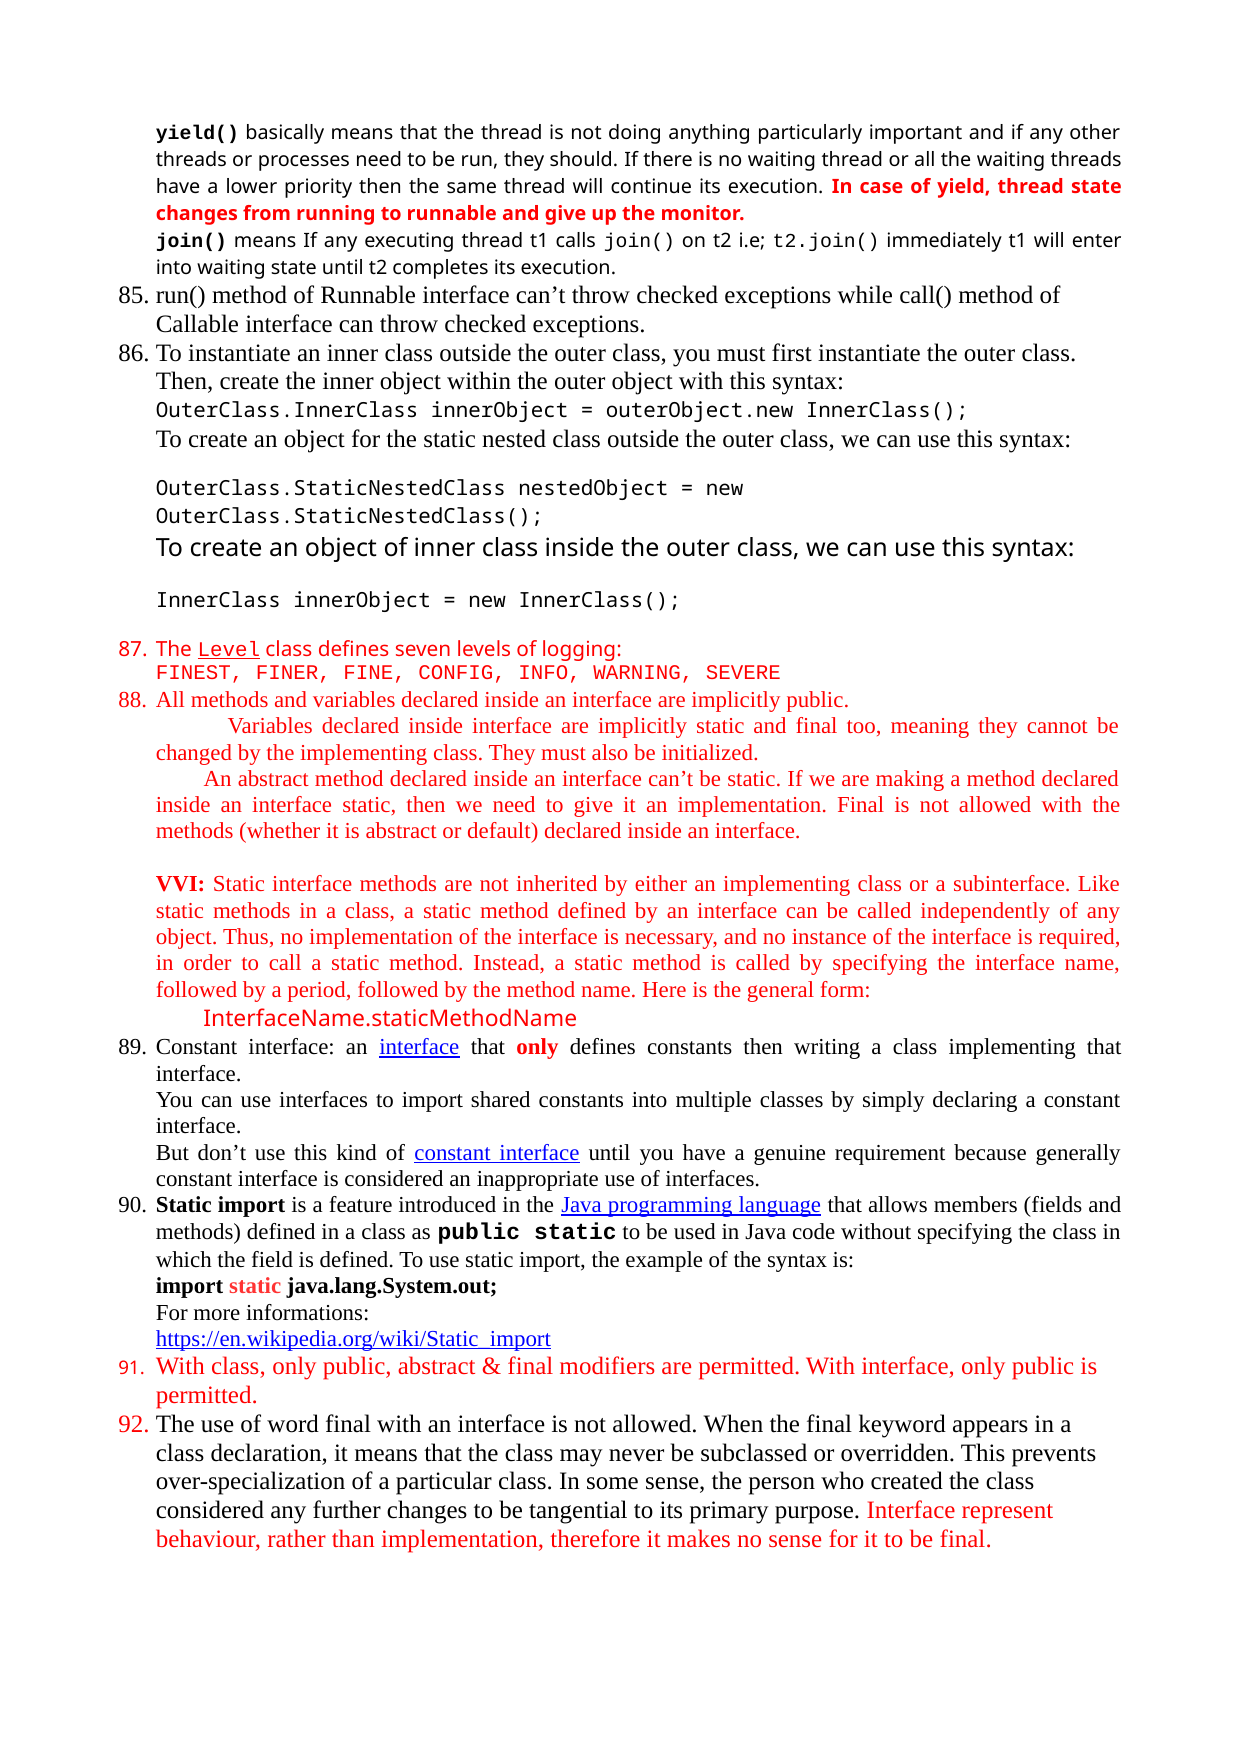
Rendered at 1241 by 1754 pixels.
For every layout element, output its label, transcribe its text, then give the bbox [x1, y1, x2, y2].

list Variables declared inside interface are implicitly static and final too, meaning they cannot be changed by the implementing class. They must also be initialized. [118, 712, 1122, 765]
list OuterClass.StaticNestedClass nestedObject = new OuterClass.StaticNestedClass(); [118, 473, 1122, 529]
list FINEST, FINER, FINE, CONFIG, INFO, WARNING, SEVERE [118, 662, 1122, 686]
list import static java.lang.System.out; [118, 1272, 1122, 1299]
list An abstract method declared inside an interface can’t be static. If we are making a method declared inside an interface static, then we need to give it an implementation. Final is not allowed with the methods (whether it is abstract or default) declared inside an interface. [118, 765, 1122, 844]
list https://en.wikipedia.org/wiki/Static_import [118, 1325, 1122, 1351]
list InnerClass innerObject = new InnerClass(); [118, 585, 1122, 613]
list VVI: Static interface methods are not inherited by either an implementing class or a subinterface. Like static methods in a class, a static method defined by an interface can be called independently of any object. Thus, no implementation of the interface is necessary, and no instance of the interface is required, in order to call a static method. Instead, a static method is called by specifying the interface name, followed by a period, followed by the method name. Here is the general form: [118, 870, 1122, 1002]
list To instantiate an inner class outside the outer class, you must first instantiate the outer class. Then, create the inner object within the outer object with this syntax: [118, 338, 1122, 395]
list But don’t use this kind of constant interface until you have a genuine requirement because generally constant interface is considered an inappropriate use of interfaces. [118, 1139, 1122, 1191]
list Static import is a feature introduced in the Java programming language that allows members (fields and methods) defined in a class as public static to be used in Java code without specifying the class in which the field is defined. To use static import, the example of the syntax is: [118, 1191, 1122, 1272]
list To create an object of inner class inside the outer class, we can use this syntax: [118, 529, 1122, 564]
list With class, only public, abstract & final modifiers are permitted. With interface, only public is permitted. [118, 1351, 1122, 1409]
list InterfaceName.staticMethodName [118, 1002, 1122, 1033]
list For more informations: [118, 1299, 1122, 1325]
list yield() basically means that the thread is not doing anything particularly important and if any other threads or processes need to be run, they should. If there is no waiting thread or all the waiting threads have a lower priority then the same thread will continue its execution. In case of yield, thread state changes from running to runnable and give up the monitor. [118, 118, 1122, 226]
list run() method of Runnable interface can’t throw checked exceptions while call() method of Callable interface can throw checked exceptions. [118, 280, 1122, 338]
list OuterClass.InnerClass innerObject = outerObject.new InnerClass(); [118, 395, 1122, 424]
list The Level class defines seven levels of logging: [118, 634, 1122, 662]
list Constant interface: an interface that only defines constants then writing a class implementing that interface. [118, 1033, 1122, 1086]
list join() means If any executing thread t1 calls join() on t2 i.e; t2.join() immediately t1 will enter into waiting state until t2 completes its execution. [118, 226, 1122, 280]
list You can use interfaces to import shared constants into multiple classes by simply declaring a constant interface. [118, 1086, 1122, 1139]
list The use of word final with an interface is not allowed. When the final keyword appears in a class declaration, it means that the class may never be subclassed or overridden. This prevents over-specialization of a particular class. In some sense, the person who created the class considered any further changes to be tangential to its primary purpose. Interface represent behaviour, rather than implementation, therefore it makes no sense for it to be final. [118, 1409, 1122, 1553]
list All methods and variables declared inside an interface are implicitly public. [118, 686, 1122, 712]
list To create an object for the static nested class outside the outer class, we can use this syntax: [118, 424, 1122, 452]
